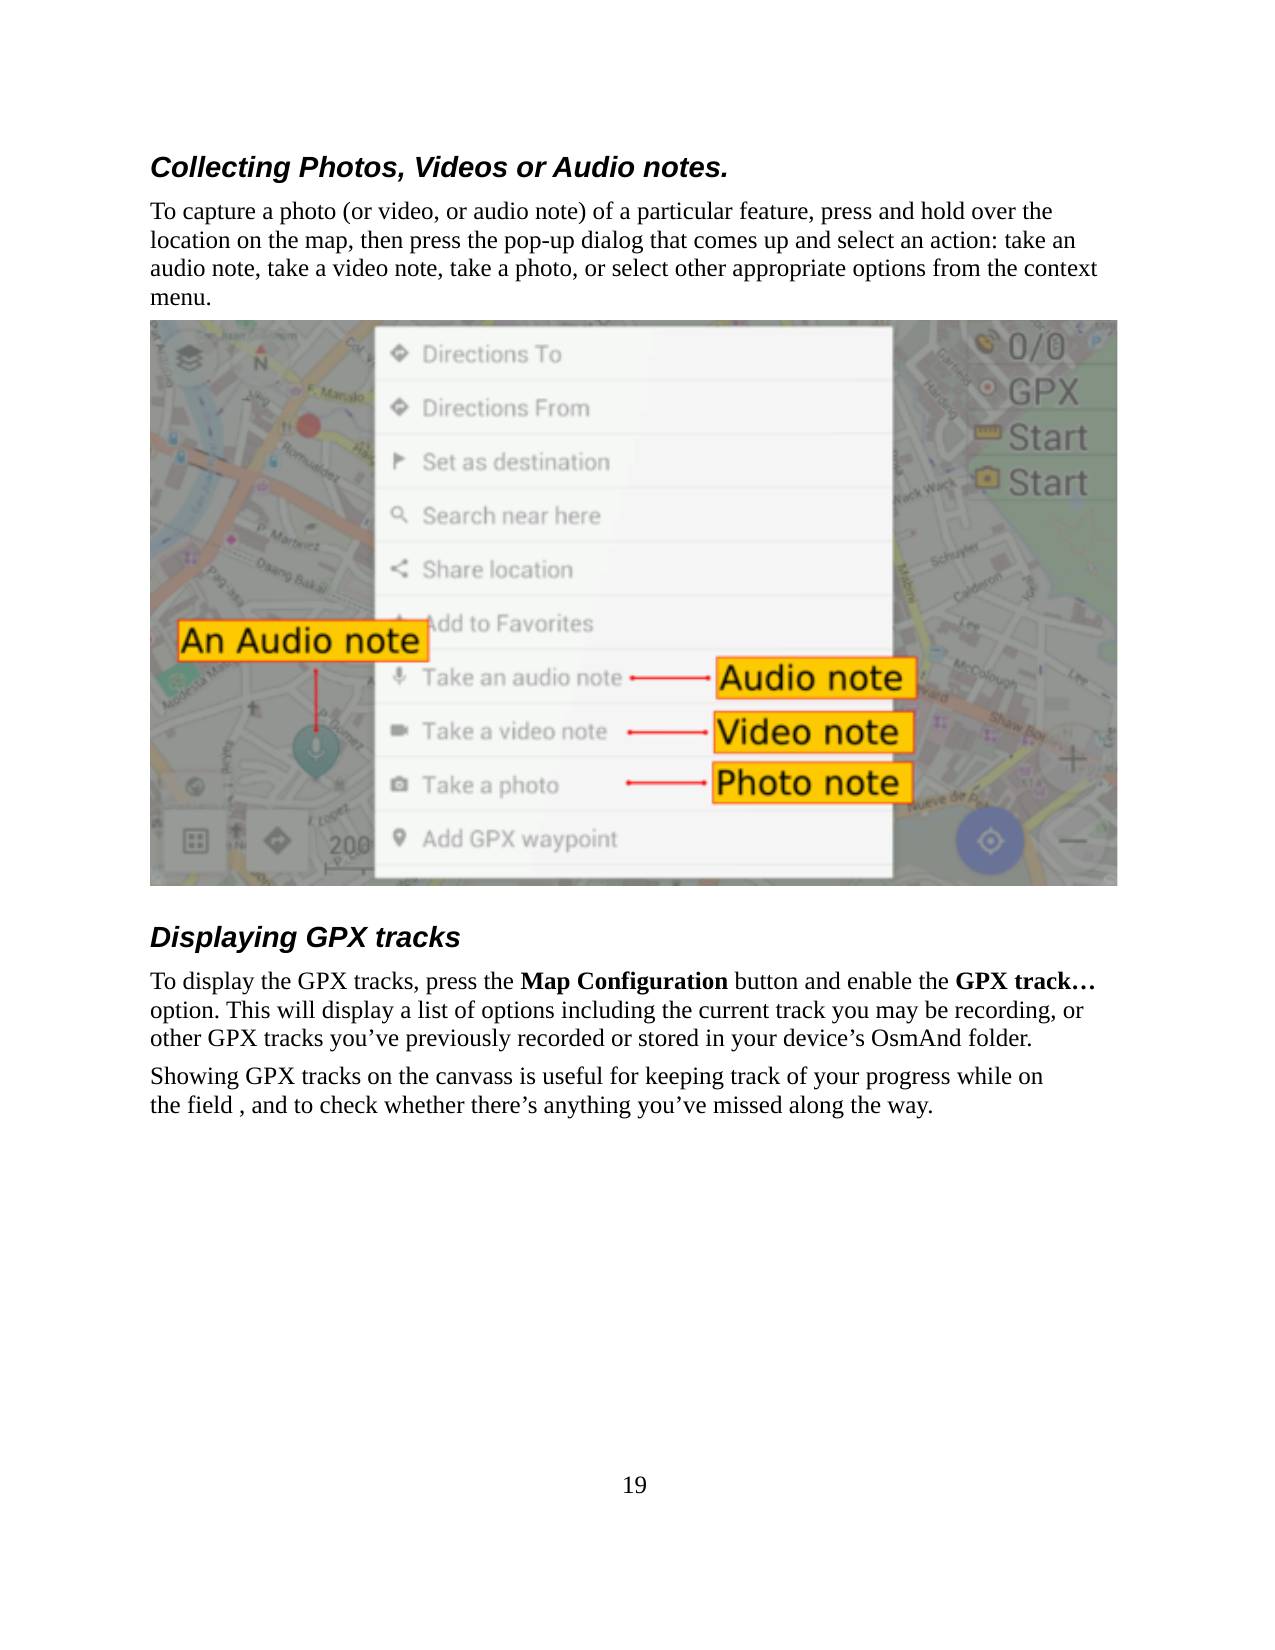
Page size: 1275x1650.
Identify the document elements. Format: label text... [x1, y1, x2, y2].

text To display the GPX tracks, press the Map Configuration button and enable the GPX track… option. This will display a list of options including the current track you may be recording, or other GPX tracks you’ve previously recorded or stored in your device’s OsmAnd folder. [150, 966, 1125, 1052]
text Showing GPX tracks on the canvass is useful for keeping track of your progress while on the field , and to check whether there’s anything you’ve missed along the way. [150, 1061, 1125, 1119]
text To capture a photo (or video, or audio note) of a particular feature, press and hold over the location on the map, then press the pop-up dialog that comes up and select an action: take an audio note, take a video note, take a photo, or select other appropriate options from the context menu. [150, 196, 1125, 311]
picture [150, 320, 1118, 886]
subtitle Collecting Photos, Videos or Audio notes. [150, 150, 1125, 183]
subtitle Displaying GPX tracks [150, 920, 1125, 953]
